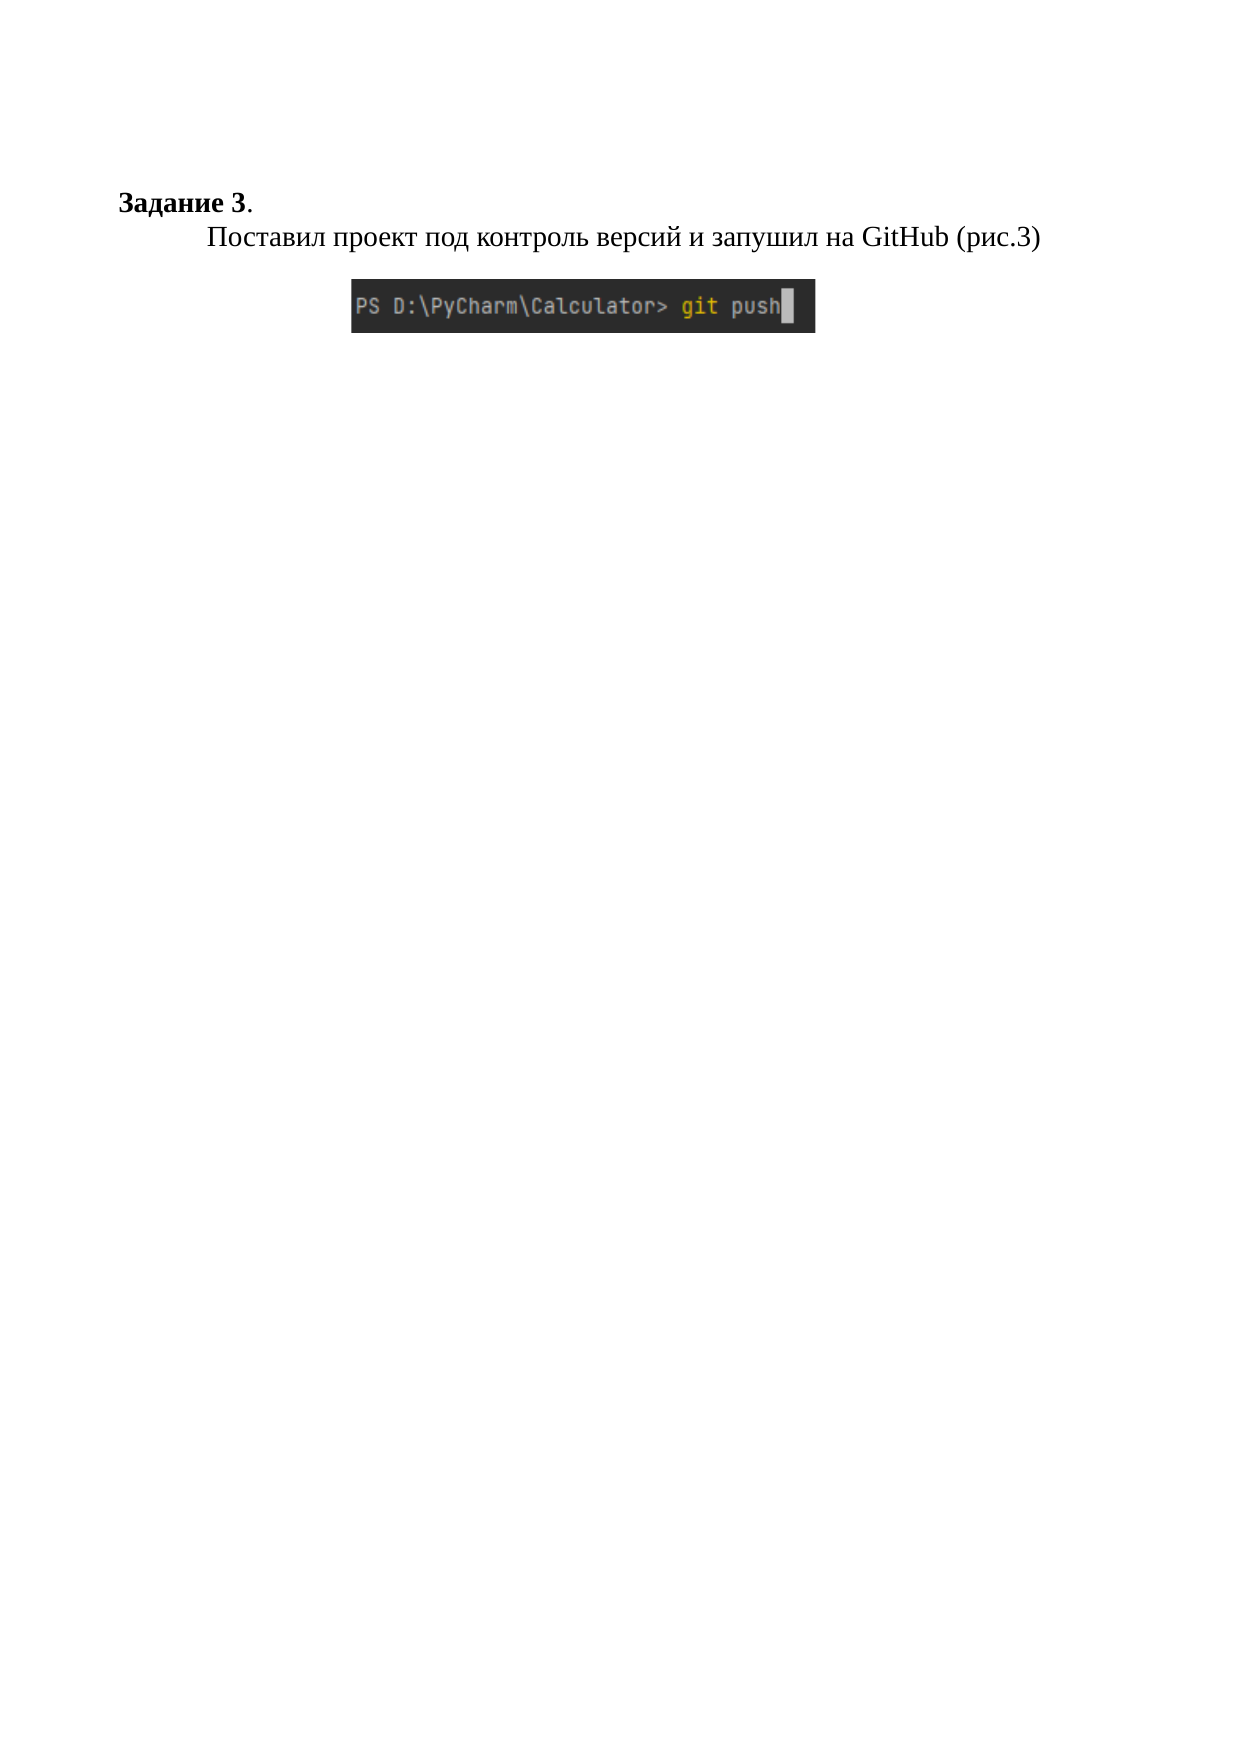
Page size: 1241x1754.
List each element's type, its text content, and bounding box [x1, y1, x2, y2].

text Поставил проект под контроль версий и запушил на GitHub (рис.3) [118, 219, 1122, 252]
text Задание 3. [118, 185, 1122, 219]
